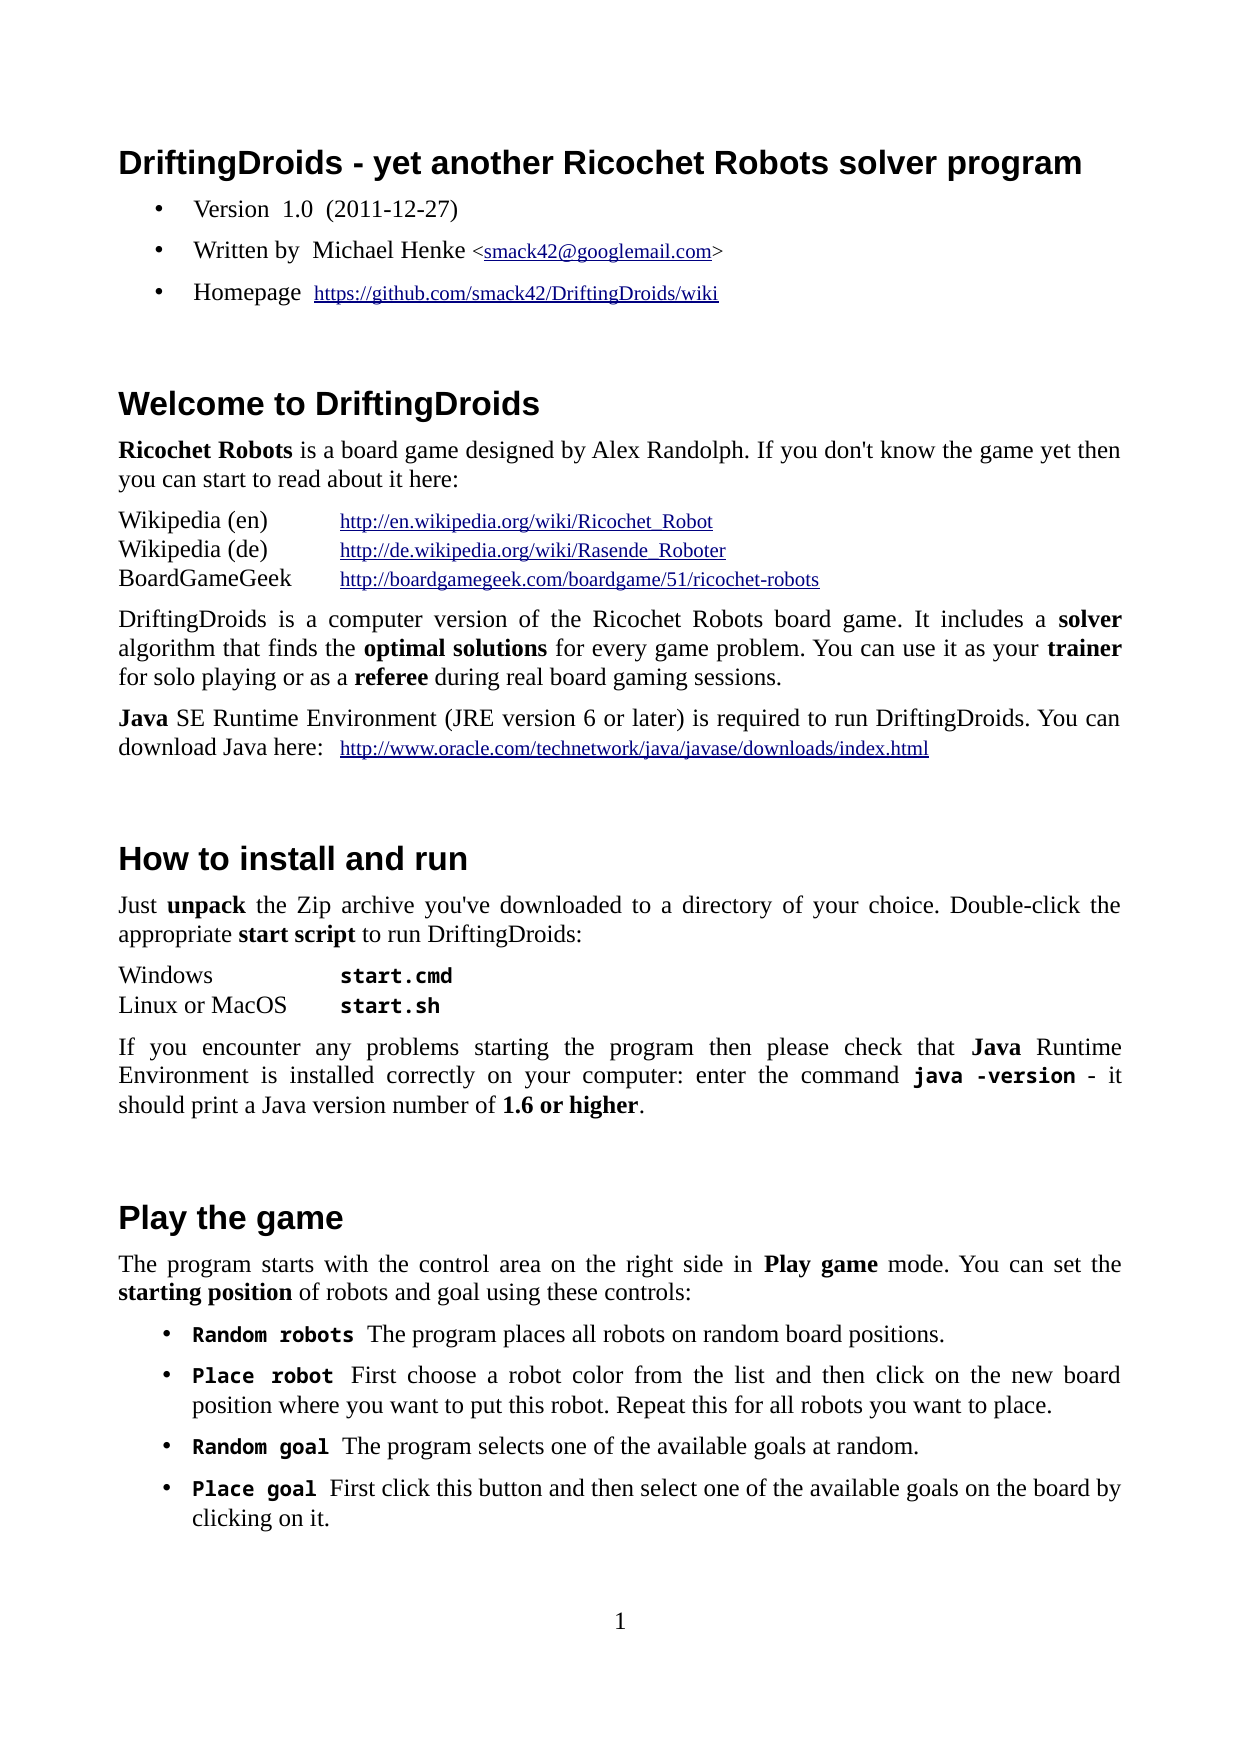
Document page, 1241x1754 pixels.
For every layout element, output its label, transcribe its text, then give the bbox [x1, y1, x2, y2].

list Written by Michael Henke <smack42@googlemail.com> [154, 236, 1122, 264]
subtitle How to install and run [118, 839, 1122, 878]
text Just unpack the Zip archive you've downloaded to a directory of your choice. Double-click the appropriate start script to run DriftingDroids: [118, 890, 1122, 948]
text Wikipedia (en) http://en.wikipedia.org/wiki/Ricochet_Robot Wikipedia (de) http://de.wikipedia.org/wiki/Rasende_Roboter BoardGameGeek http://boardgamegeek.com/boardgame/51/ricochet-robots [118, 505, 1122, 592]
subtitle Play the game [118, 1197, 1122, 1236]
text Ricochet Robots is a board game designed by Alex Randolph. If you don't know the game yet then you can start to read about it here: [118, 435, 1122, 493]
text Java SE Runtime Environment (JRE version 6 or later) is required to run DriftingDroids. You can download Java here: http://www.oracle.com/technetwork/java/javase/downloads/index.html [118, 703, 1122, 760]
list Place robot First choose a robot color from the list and then click on the new board position where you want to put this robot. Repeat this for all robots you want to place. [162, 1361, 1122, 1419]
list Homepage https://github.com/smack42/DriftingDroids/wiki [154, 277, 1122, 306]
list Place goal First click this button and then select one of the available goals on the board by clicking on it. [162, 1473, 1122, 1532]
text If you encounter any problems starting the program then please check that Java Runtime Environment is installed correctly on your computer: enter the command java ‑version - it should print a Java version number of 1.6 or higher. [118, 1032, 1122, 1119]
subtitle Welcome to DriftingDroids [118, 384, 1122, 423]
list Version 1.0 (2011-12-27) [154, 194, 1122, 223]
list Random goal The program selects one of the available goals at random. [162, 1431, 1122, 1461]
text Windows start.cmd Linux or MacOS start.sh [118, 960, 1122, 1019]
text DriftingDroids is a computer version of the Ricochet Robots board game. It includes a solver algorithm that finds the optimal solutions for every game problem. You can use it as your trainer for solo playing or as a referee during real board gaming sessions. [118, 604, 1122, 690]
subtitle DriftingDroids - yet another Ricochet Robots solver program [118, 143, 1122, 182]
list Random robots The program places all robots on random board positions. [162, 1319, 1122, 1348]
text The program starts with the control area on the right side in Play game mode. You can set the starting position of robots and goal using these controls: [118, 1249, 1122, 1306]
